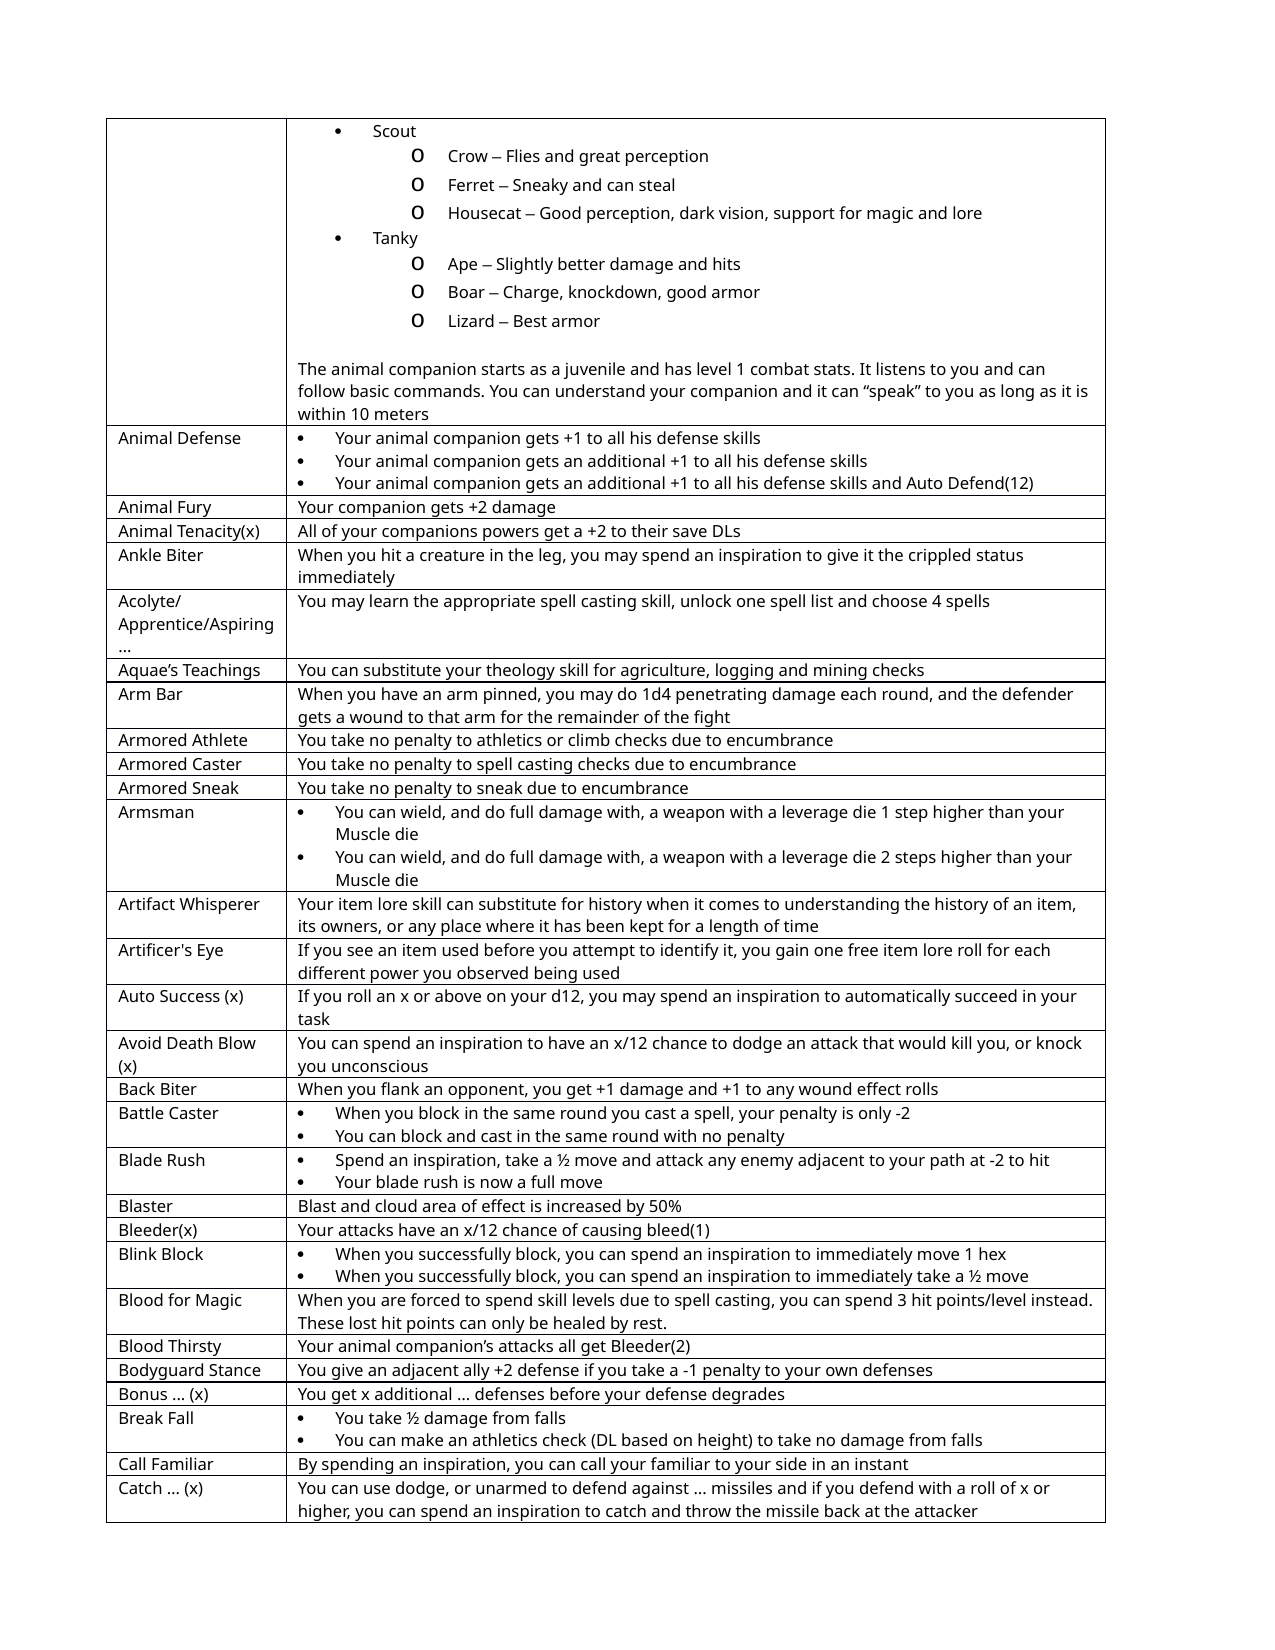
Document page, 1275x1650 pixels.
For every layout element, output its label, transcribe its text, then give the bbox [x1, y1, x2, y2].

table_cell You can wield, and do full damage with, a weapon with a leverage die 1 step higher than your Muscle die You can wield, and do full damage with, a weapon with a leverage die 2 steps higher than your Muscle die [287, 800, 1105, 891]
table_cell Armsman [107, 800, 286, 891]
table_cell Arm Bar [107, 683, 286, 728]
table_cell Aquae’s Teachings [107, 659, 286, 681]
table_cell Catch … (x) [107, 1476, 286, 1522]
table_cell All of your companions powers get a +2 to their save DLs [287, 519, 1105, 542]
table_cell Acolyte/Apprentice/Aspiring … [107, 590, 286, 658]
table_cell Auto Success (x) [107, 985, 286, 1030]
table_cell You get x additional … defenses before your defense degrades [287, 1383, 1105, 1405]
table_cell You can spend an inspiration to have an x/12 chance to dodge an attack that would kill you, or knock you unconscious [287, 1031, 1105, 1077]
table_cell Back Biter [107, 1078, 286, 1101]
table_cell Artifact Whisperer [107, 892, 286, 937]
table_cell Your companion gets +2 damage [287, 496, 1105, 518]
table_cell If you see an item used before you attempt to identify it, you gain one free item lore roll for each different power you observed being used [287, 939, 1105, 984]
table_cell [107, 119, 286, 425]
table_cell You can substitute your theology skill for agriculture, logging and mining checks [287, 659, 1105, 681]
table_cell You take no penalty to sneak due to encumbrance [287, 776, 1105, 799]
table_cell When you successfully block, you can spend an inspiration to immediately move 1 hex When you successfully block, you can spend an inspiration to immediately take a ½ move [287, 1242, 1105, 1287]
table_cell Animal Defense [107, 426, 286, 494]
table_cell You gain an animal companion chosen from the categories (other pets are possible) Combat Bear – Slightly higher damage and hits Lion – Slightly higher attack and defense Wolf – Better support Scout Crow – Flies and great perception Ferret – Sneaky and can steal Housecat – Good perception, dark vision, support for magic and lore Tanky Ape – Slightly better damage and hits Boar – Charge, knockdown, good armor Lizard – Best armor The animal companion starts as a juvenile and has level 1 combat stats. It listens to you and can follow basic commands. You can understand your companion and it can “speak” to you as long as it is within 10 meters [287, 119, 1105, 425]
table_cell Animal Fury [107, 496, 286, 518]
table_cell Avoid Death Blow (x) [107, 1031, 286, 1077]
table_cell Armored Sneak [107, 776, 286, 799]
table_cell Blood for Magic [107, 1289, 286, 1334]
table_cell You give an adjacent ally +2 defense if you take a -1 penalty to your own defenses [287, 1359, 1105, 1381]
table_cell Battle Caster [107, 1102, 286, 1147]
table_cell Ankle Biter [107, 543, 286, 588]
table_cell You take no penalty to athletics or climb checks due to encumbrance [287, 729, 1105, 752]
table_cell You take no penalty to spell casting checks due to encumbrance [287, 753, 1105, 775]
table_cell Bleeder(x) [107, 1218, 286, 1241]
table_cell Artificer's Eye [107, 939, 286, 984]
table_cell Blast and cloud area of effect is increased by 50% [287, 1195, 1105, 1217]
table_cell Break Fall [107, 1406, 286, 1452]
table_cell When you are forced to spend skill levels due to spell casting, you can spend 3 hit points/level instead. These lost hit points can only be healed by rest. [287, 1289, 1105, 1334]
table_cell Your attacks have an x/12 chance of causing bleed(1) [287, 1218, 1105, 1241]
table_cell When you hit a creature in the leg, you may spend an inspiration to give it the crippled status immediately [287, 543, 1105, 588]
table_cell Call Familiar [107, 1453, 286, 1475]
table_cell By spending an inspiration, you can call your familiar to your side in an instant [287, 1453, 1105, 1475]
table_cell When you flank an opponent, you get +1 damage and +1 to any wound effect rolls [287, 1078, 1105, 1101]
table_cell Your animal companion gets +1 to all his defense skills Your animal companion gets an additional +1 to all his defense skills Your animal companion gets an additional +1 to all his defense skills and Auto Defend(12) [287, 426, 1105, 494]
table_cell Blood Thirsty [107, 1335, 286, 1358]
table_cell Armored Athlete [107, 729, 286, 752]
table_cell When you block in the same round you cast a spell, your penalty is only -2 You can block and cast in the same round with no penalty [287, 1102, 1105, 1147]
table_cell If you roll an x or above on your d12, you may spend an inspiration to automatically succeed in your task [287, 985, 1105, 1030]
table_cell You may learn the appropriate spell casting skill, unlock one spell list and choose 4 spells [287, 590, 1105, 658]
table_cell Bonus ... (x) [107, 1383, 286, 1405]
table_cell Animal Tenacity(x) [107, 519, 286, 542]
table_cell You take ½ damage from falls You can make an athletics check (DL based on height) to take no damage from falls [287, 1406, 1105, 1452]
table_cell Armored Caster [107, 753, 286, 775]
table_cell Bodyguard Stance [107, 1359, 286, 1381]
table_cell When you have an arm pinned, you may do 1d4 penetrating damage each round, and the defender gets a wound to that arm for the remainder of the fight [287, 683, 1105, 728]
table_cell Blade Rush [107, 1148, 286, 1193]
table_cell Spend an inspiration, take a ½ move and attack any enemy adjacent to your path at -2 to hit Your blade rush is now a full move [287, 1148, 1105, 1193]
table_cell Your item lore skill can substitute for history when it comes to understanding the history of an item, its owners, or any place where it has been kept for a length of time [287, 892, 1105, 937]
table_cell Blink Block [107, 1242, 286, 1287]
table_cell Your animal companion’s attacks all get Bleeder(2) [287, 1335, 1105, 1358]
table_cell You can use dodge, or unarmed to defend against ... missiles and if you defend with a roll of x or higher, you can spend an inspiration to catch and throw the missile back at the attacker [287, 1476, 1105, 1522]
table_cell Blaster [107, 1195, 286, 1217]
